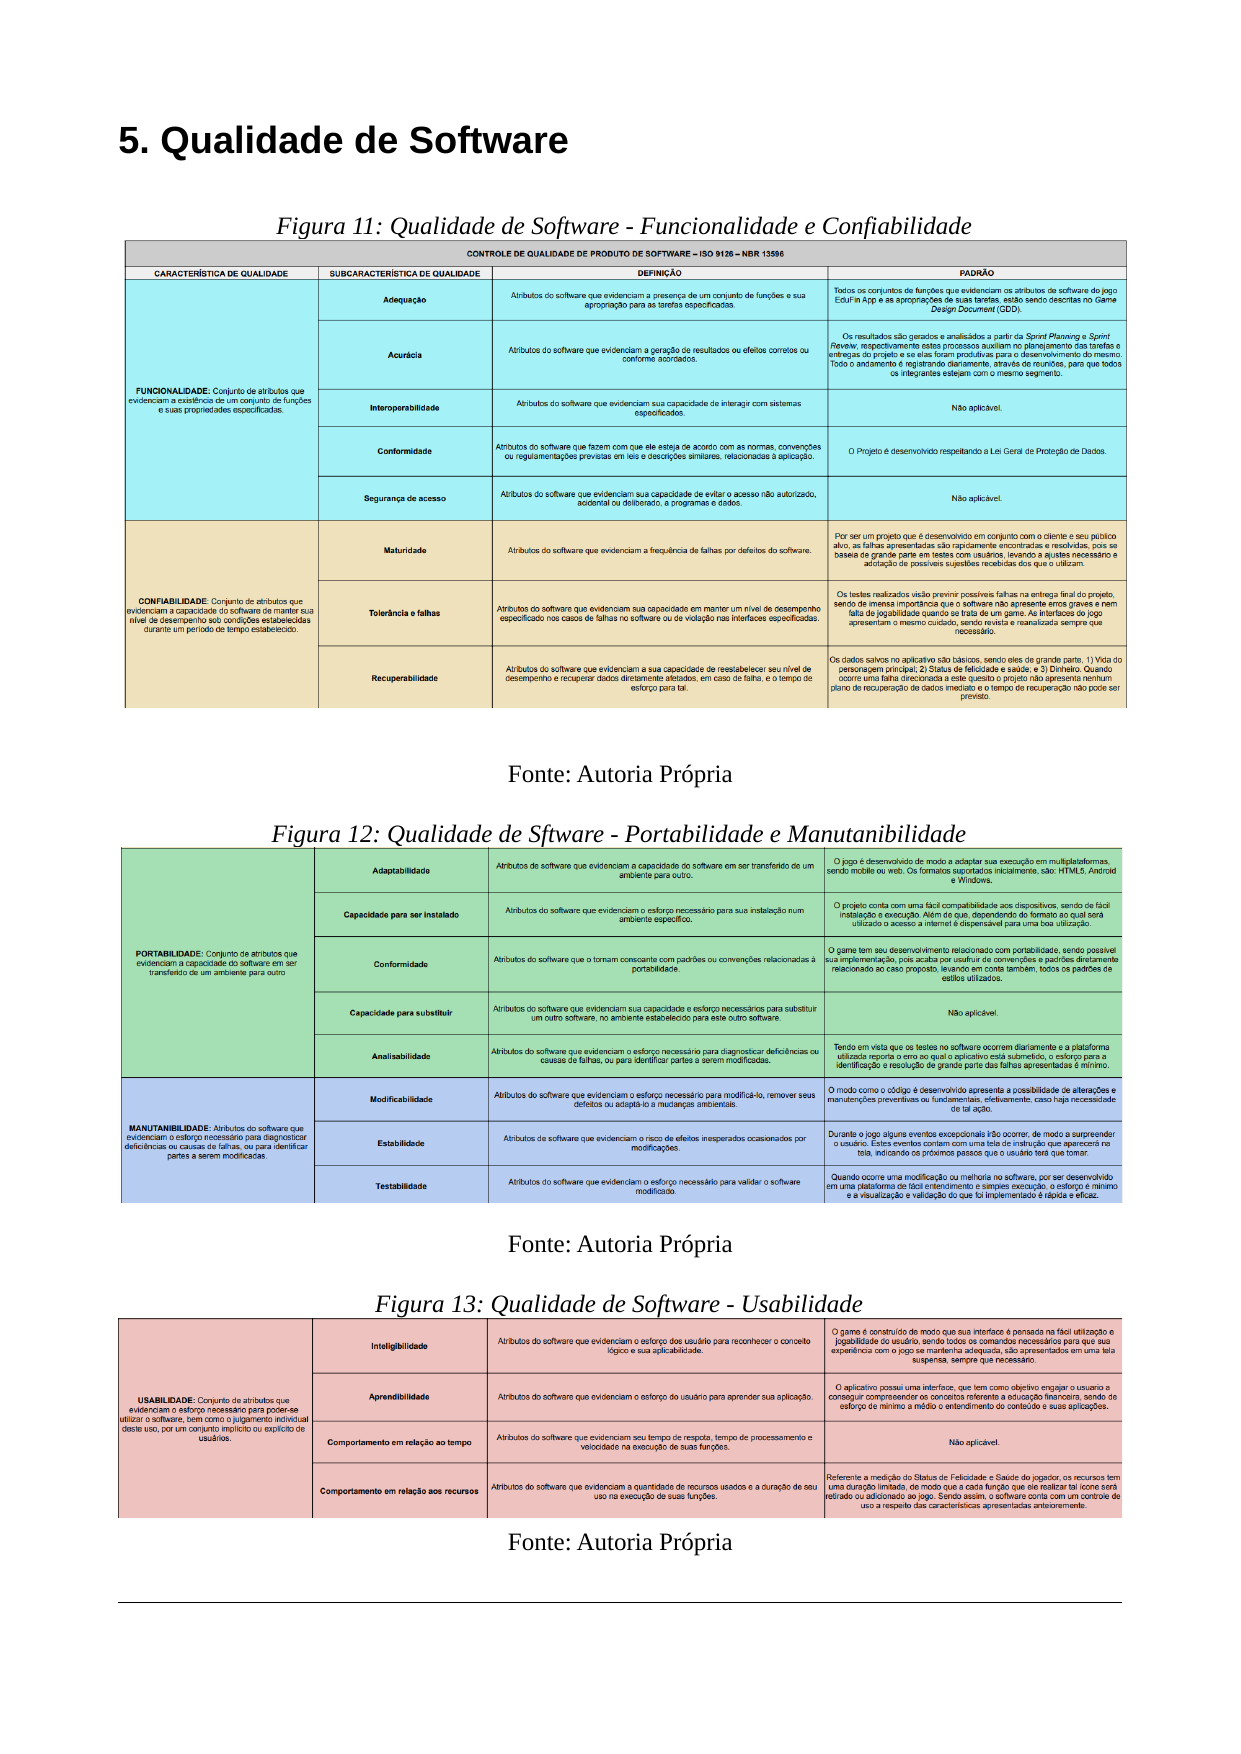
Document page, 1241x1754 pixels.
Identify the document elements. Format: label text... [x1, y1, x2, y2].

text Fonte: Autoria Própria [118, 1518, 1122, 1556]
subtitle 5. Qualidade de Software [118, 118, 1122, 162]
text Figura 11: Qualidade de Software - Funcionalidade e Confiabilidade [123, 211, 1127, 239]
text Figura 13: Qualidade de Software - Usabilidade [118, 1289, 1122, 1318]
picture [123, 239, 1128, 708]
text [118, 1277, 1122, 1289]
text Fonte: Autoria Própria [118, 1203, 1122, 1258]
text [118, 806, 1122, 819]
picture [118, 1318, 1123, 1518]
text Figura 12: Qualidade de Sftware - Portabilidade e Manutanibilidade [118, 819, 1122, 847]
text Fonte: Autoria Própria [118, 759, 1122, 787]
picture [118, 847, 1123, 1203]
